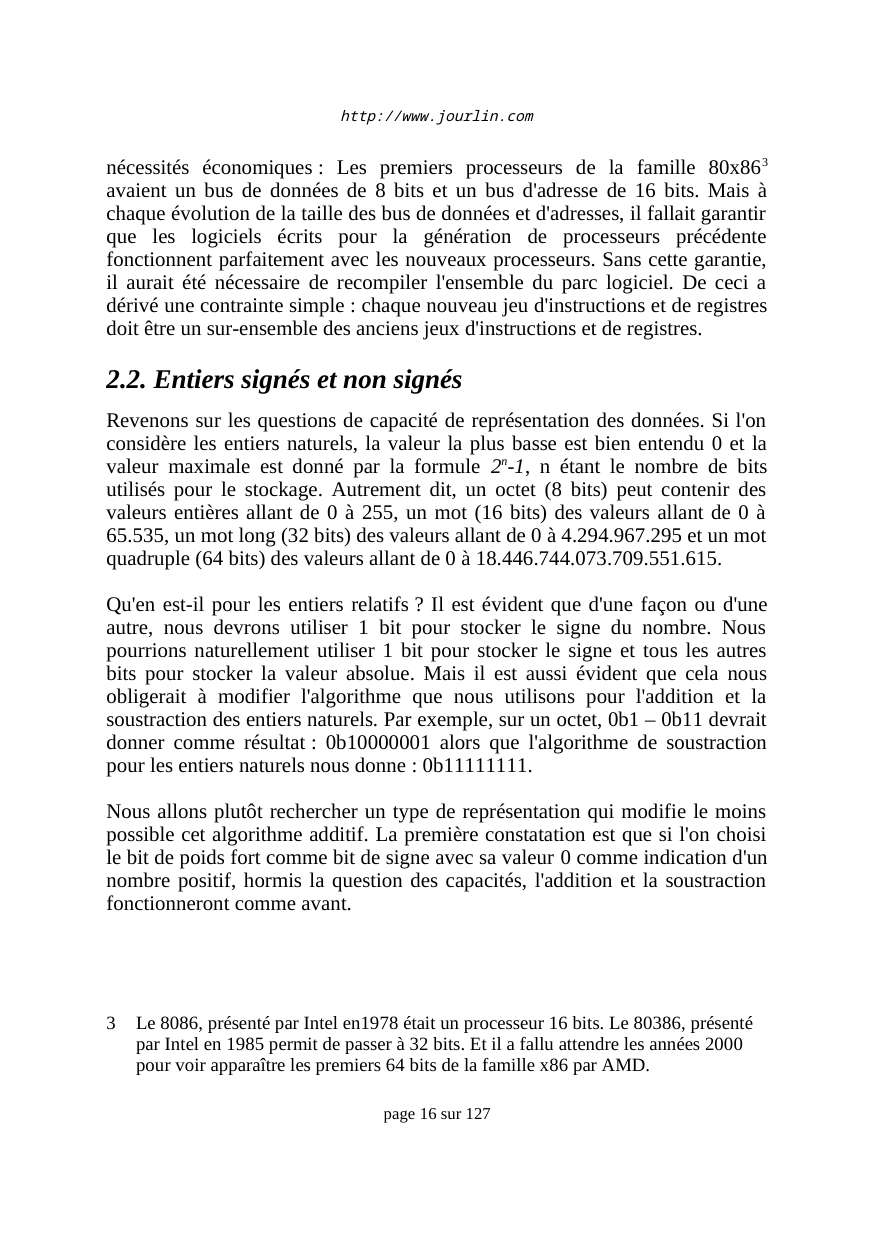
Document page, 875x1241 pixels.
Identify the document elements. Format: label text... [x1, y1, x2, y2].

text Le 8086, présenté par Intel en1978 était un processeur 16 bits. Le 80386, présenté par Intel en 1985 permit de passer à 32 bits. Et il a fallu attendre les années 2000 pour voir apparaître les premiers 64 bits de la famille x86 par AMD. [106, 1013, 768, 1075]
subtitle 2.2. Entiers signés et non signés [106, 365, 768, 394]
text nécessités économiques : Les premiers processeurs de la famille 80x86 avaient un bus de données de 8 bits et un bus d'adresse de 16 bits. Mais à chaque évolution de la taille des bus de données et d'adresses, il fallait garantir que les logiciels écrits pour la génération de processeurs précédente fonctionnent parfaitement avec les nouveaux processeurs. Sans cette garantie, il aurait été nécessaire de recompiler l'ensemble du parc logiciel. De ceci a dérivé une contrainte simple : chaque nouveau jeu d'instructions et de registres doit être un sur-ensemble des anciens jeux d'instructions et de registres. [106, 156, 768, 340]
text Qu'en est-il pour les entiers relatifs ? Il est évident que d'une façon ou d'une autre, nous devrons utiliser 1 bit pour stocker le signe du nombre. Nous pourrions naturellement utiliser 1 bit pour stocker le signe et tous les autres bits pour stocker la valeur absolue. Mais il est aussi évident que cela nous obligerait à modifier l'algorithme que nous utilisons pour l'addition et la soustraction des entiers naturels. Par exemple, sur un octet, 0b1 – 0b11 devrait donner comme résultat : 0b10000001 alors que l'algorithme de soustraction pour les entiers naturels nous donne : 0b11111111. [106, 582, 768, 777]
text Nous allons plutôt rechercher un type de représentation qui modifie le moins possible cet algorithme additif. La première constatation est que si l'on choisi le bit de poids fort comme bit de signe avec sa valeur 0 comme indication d'un nombre positif, hormis la question des capacités, l'addition et la soustraction fonctionneront comme avant. [106, 789, 768, 915]
text Revenons sur les questions de capacité de représentation des données. Si l'on considère les entiers naturels, la valeur la plus basse est bien entendu 0 et la valeur maximale est donné par la formule 2n-1, n étant le nombre de bits utilisés pour le stockage. Autrement dit, un octet (8 bits) peut contenir des valeurs entières allant de 0 à 255, un mot (16 bits) des valeurs allant de 0 à 65.535, un mot long (32 bits) des valeurs allant de 0 à 4.294.967.295 et un mot quadruple (64 bits) des valeurs allant de 0 à 18.446.744.073.709.551.615. [106, 407, 768, 570]
